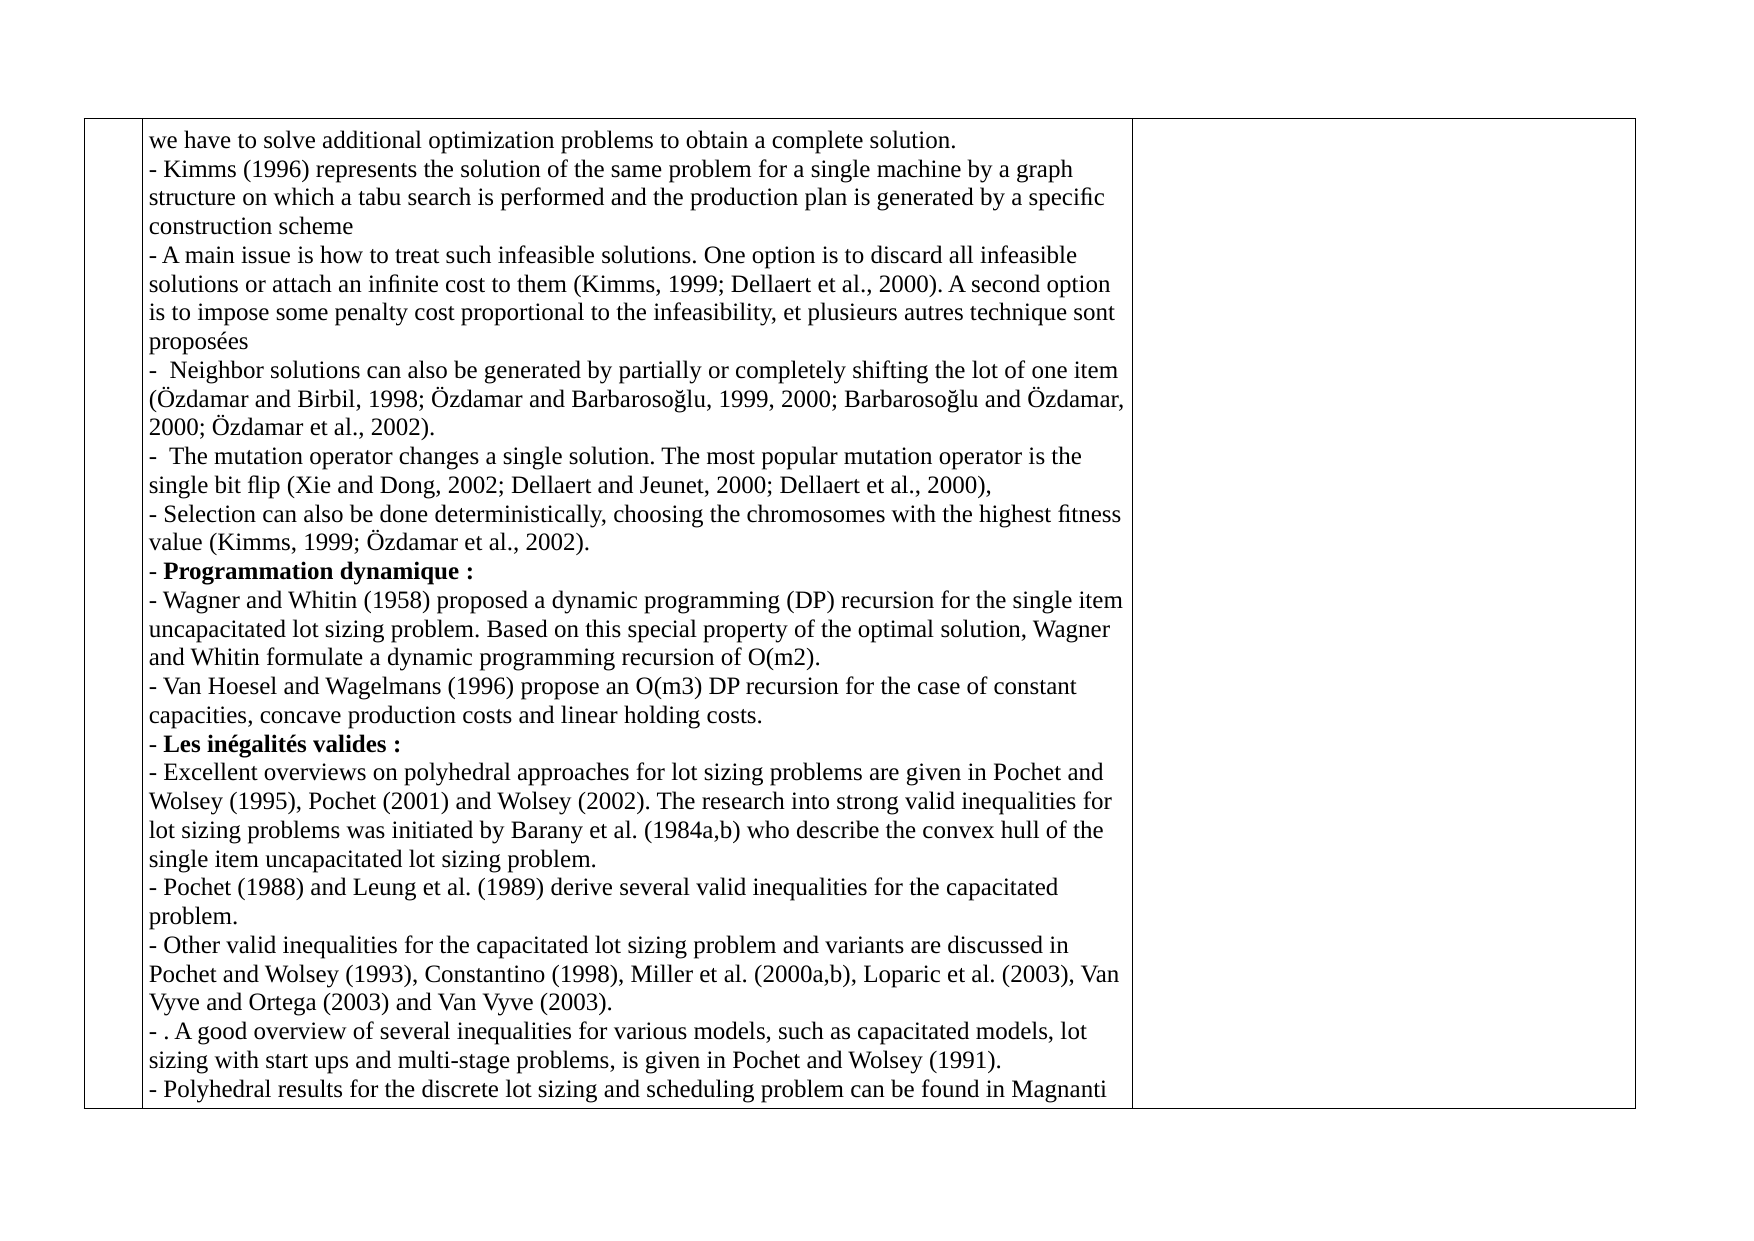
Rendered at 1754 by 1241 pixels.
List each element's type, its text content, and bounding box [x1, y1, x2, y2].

table_cell [1133, 119, 1635, 1108]
table_cell [85, 119, 142, 1108]
table_cell we have to solve additional optimization problems to obtain a complete solution. - Kimms (1996) represents the solution of the same problem for a single machine by a graph structure on which a tabu search is performed and the production plan is generated by a speciﬁc construction scheme - A main issue is how to treat such infeasible solutions. One option is to discard all infeasible solutions or attach an inﬁnite cost to them (Kimms, 1999; Dellaert et al., 2000). A second option is to impose some penalty cost proportional to the infeasibility, et plusieurs autres technique sont proposées - Neighbor solutions can also be generated by partially or completely shifting the lot of one item (Özdamar and Birbil, 1998; Özdamar and Barbarosoğlu, 1999, 2000; Barbarosoğlu and Özdamar, 2000; Özdamar et al., 2002). - The mutation operator changes a single solution. The most popular mutation operator is the single bit ﬂip (Xie and Dong, 2002; Dellaert and Jeunet, 2000; Dellaert et al., 2000), - Selection can also be done deterministically, choosing the chromosomes with the highest ﬁtness value (Kimms, 1999; Özdamar et al., 2002). - Programmation dynamique : - Wagner and Whitin (1958) proposed a dynamic programming (DP) recursion for the single item uncapacitated lot sizing problem. Based on this special property of the optimal solution, Wagner and Whitin formulate a dynamic programming recursion of O(m2). - Van Hoesel and Wagelmans (1996) propose an O(m3) DP recursion for the case of constant capacities, concave production costs and linear holding costs. - Les inégalités valides : - Excellent overviews on polyhedral approaches for lot sizing problems are given in Pochet and Wolsey (1995), Pochet (2001) and Wolsey (2002). The research into strong valid inequalities for lot sizing problems was initiated by Barany et al. (1984a,b) who describe the convex hull of the single item uncapacitated lot sizing problem. - Pochet (1988) and Leung et al. (1989) derive several valid inequalities for the capacitated problem. - Other valid inequalities for the capacitated lot sizing problem and variants are discussed in Pochet and Wolsey (1993), Constantino (1998), Miller et al. (2000a,b), Loparic et al. (2003), Van Vyve and Ortega (2003) and Van Vyve (2003). - . A good overview of several inequalities for various models, such as capacitated models, lot sizing with start ups and multi-stage problems, is given in Pochet and Wolsey (1991). - Polyhedral results for the discrete lot sizing and scheduling problem can be found in Magnanti [143, 119, 1132, 1108]
